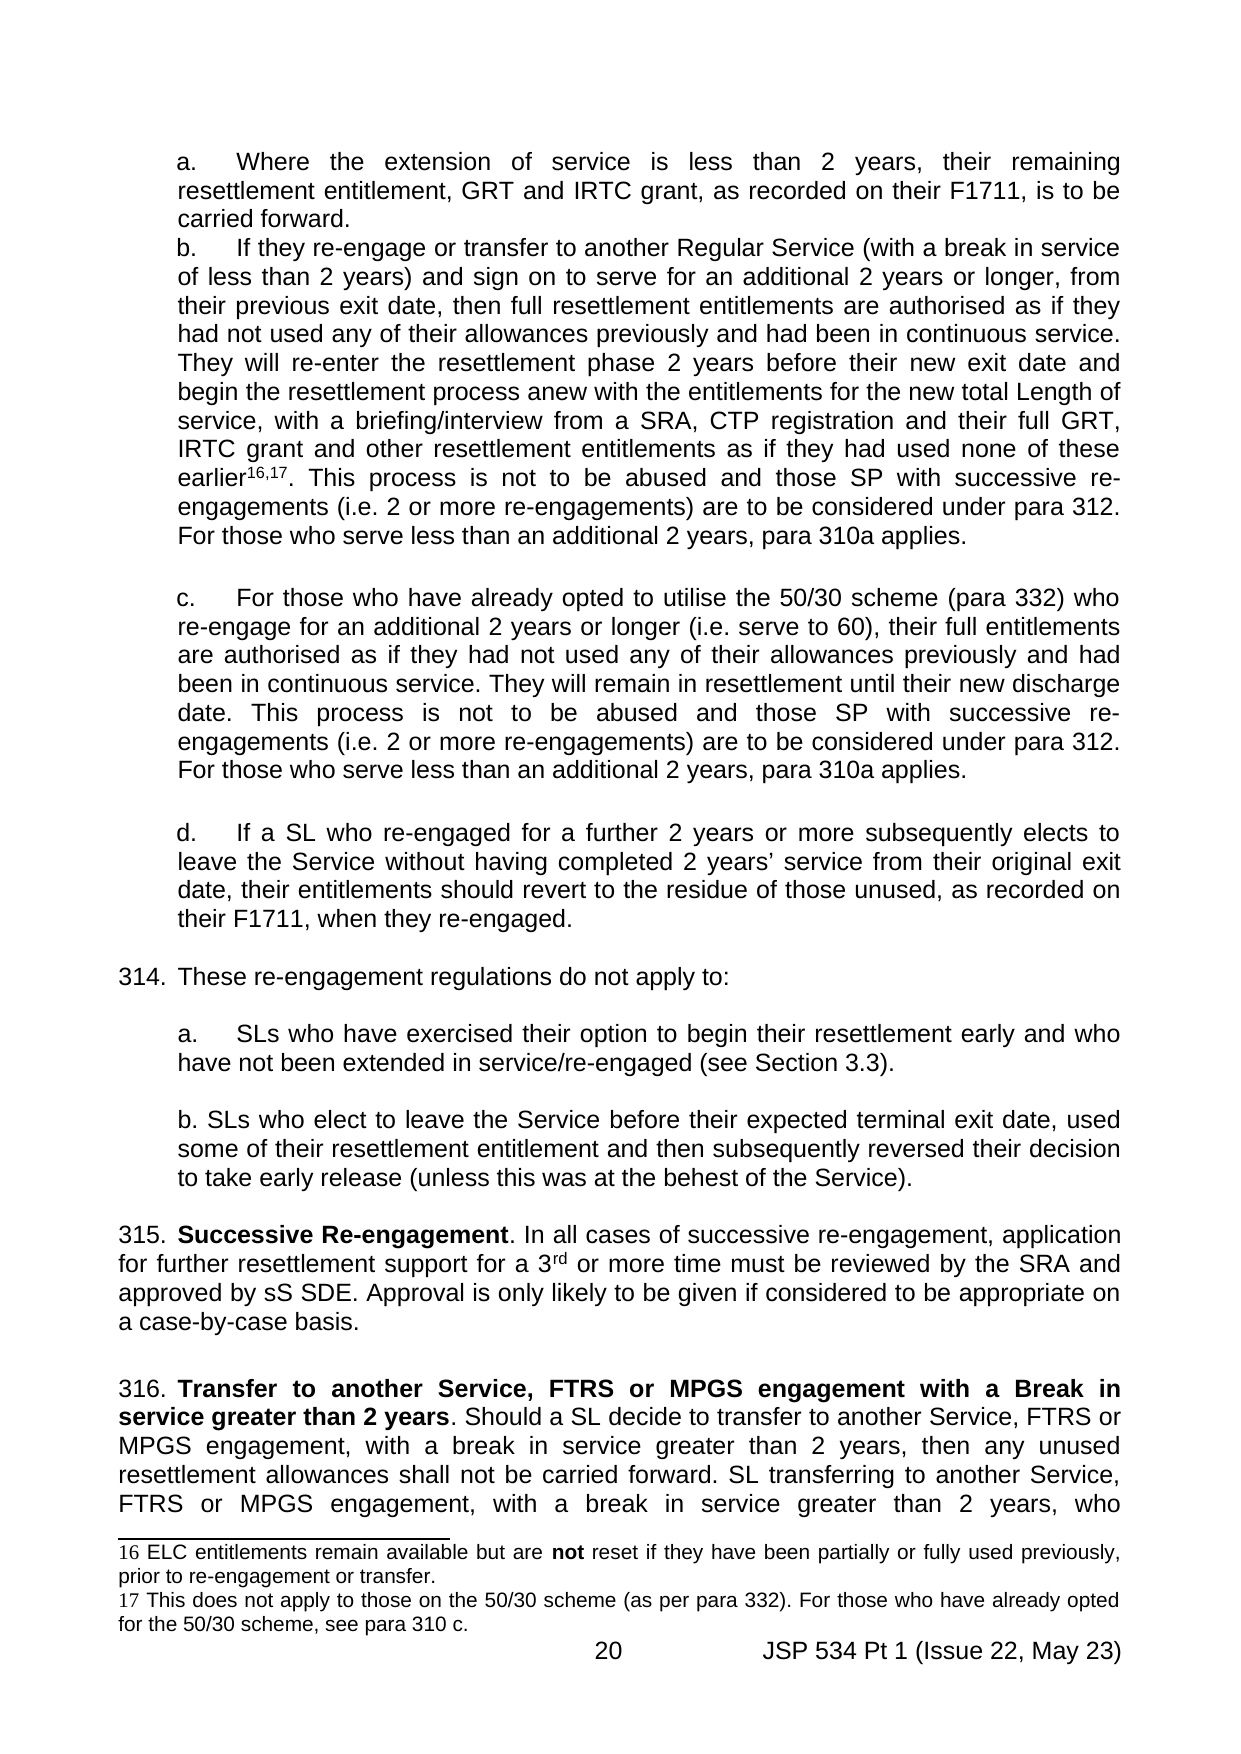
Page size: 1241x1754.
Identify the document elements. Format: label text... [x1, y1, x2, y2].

list For those who have already opted to utilise the 50/30 scheme (para 332) who re-engage for an additional 2 years or longer (i.e. serve to 60), their full entitlements are authorised as if they had not used any of their allowances previously and had been in continuous service. They will remain in resettlement until their new discharge date. This process is not to be abused and those SP with successive re-engagements (i.e. 2 or more re-engagements) are to be considered under para 312. For those who serve less than an additional 2 years, para 310a applies. [176, 583, 1122, 784]
list Successive Re-engagement. In all cases of successive re-engagement, application for further resettlement support for a 3rd or more time must be reviewed by the SRA and approved by sS SDE. Approval is only likely to be given if considered to be appropriate on a case-by-case basis. [118, 1220, 1122, 1335]
list SLs who elect to leave the Service before their expected terminal exit date, used some of their resettlement entitlement and then subsequently reversed their decision to take early release (unless this was at the behest of the Service). [177, 1105, 1122, 1191]
list If a SL who re-engaged for a further 2 years or more subsequently elects to leave the Service without having completed 2 years’ service from their original exit date, their entitlements should revert to the residue of those unused, as recorded on their F1711, when they re-engaged. [176, 818, 1122, 933]
list Transfer to another Service, FTRS or MPGS engagement with a Break in service greater than 2 years. Should a SL decide to transfer to another Service, FTRS or MPGS engagement, with a break in service greater than 2 years, then any unused resettlement allowances shall not be carried forward. SL transferring to another Service, FTRS or MPGS engagement, with a break in service greater than 2 years, who [118, 1374, 1122, 1517]
list These re-engagement regulations do not apply to: [118, 961, 1122, 990]
list SLs who have exercised their option to begin their resettlement early and who have not been extended in service/re-engaged (see Section 3.3). [177, 1019, 1122, 1076]
list This does not apply to those on the 50/30 scheme (as per para 332). For those who have already opted for the 50/30 scheme, see para 310 c. [118, 1588, 1122, 1636]
list Where the extension of service is less than 2 years, their remaining resettlement entitlement, GRT and IRTC grant, as recorded on their F1711, is to be carried forward. [176, 147, 1122, 233]
list If they re-engage or transfer to another Regular Service (with a break in service of less than 2 years) and sign on to serve for an additional 2 years or longer, from their previous exit date, then full resettlement entitlements are authorised as if they had not used any of their allowances previously and had been in continuous service. They will re-enter the resettlement phase 2 years before their new exit date and begin the resettlement process anew with the entitlements for the new total Length of service, with a briefing/interview from a SRA, CTP registration and their full GRT, IRTC grant and other resettlement entitlements as if they had used none of these earlier,. This process is not to be abused and those SP with successive re-engagements (i.e. 2 or more re-engagements) are to be considered under para 312. For those who serve less than an additional 2 years, para 310a applies. [176, 233, 1122, 549]
list ELC entitlements remain available but are not reset if they have been partially or fully used previously, prior to re-engagement or transfer. [118, 1539, 1122, 1588]
